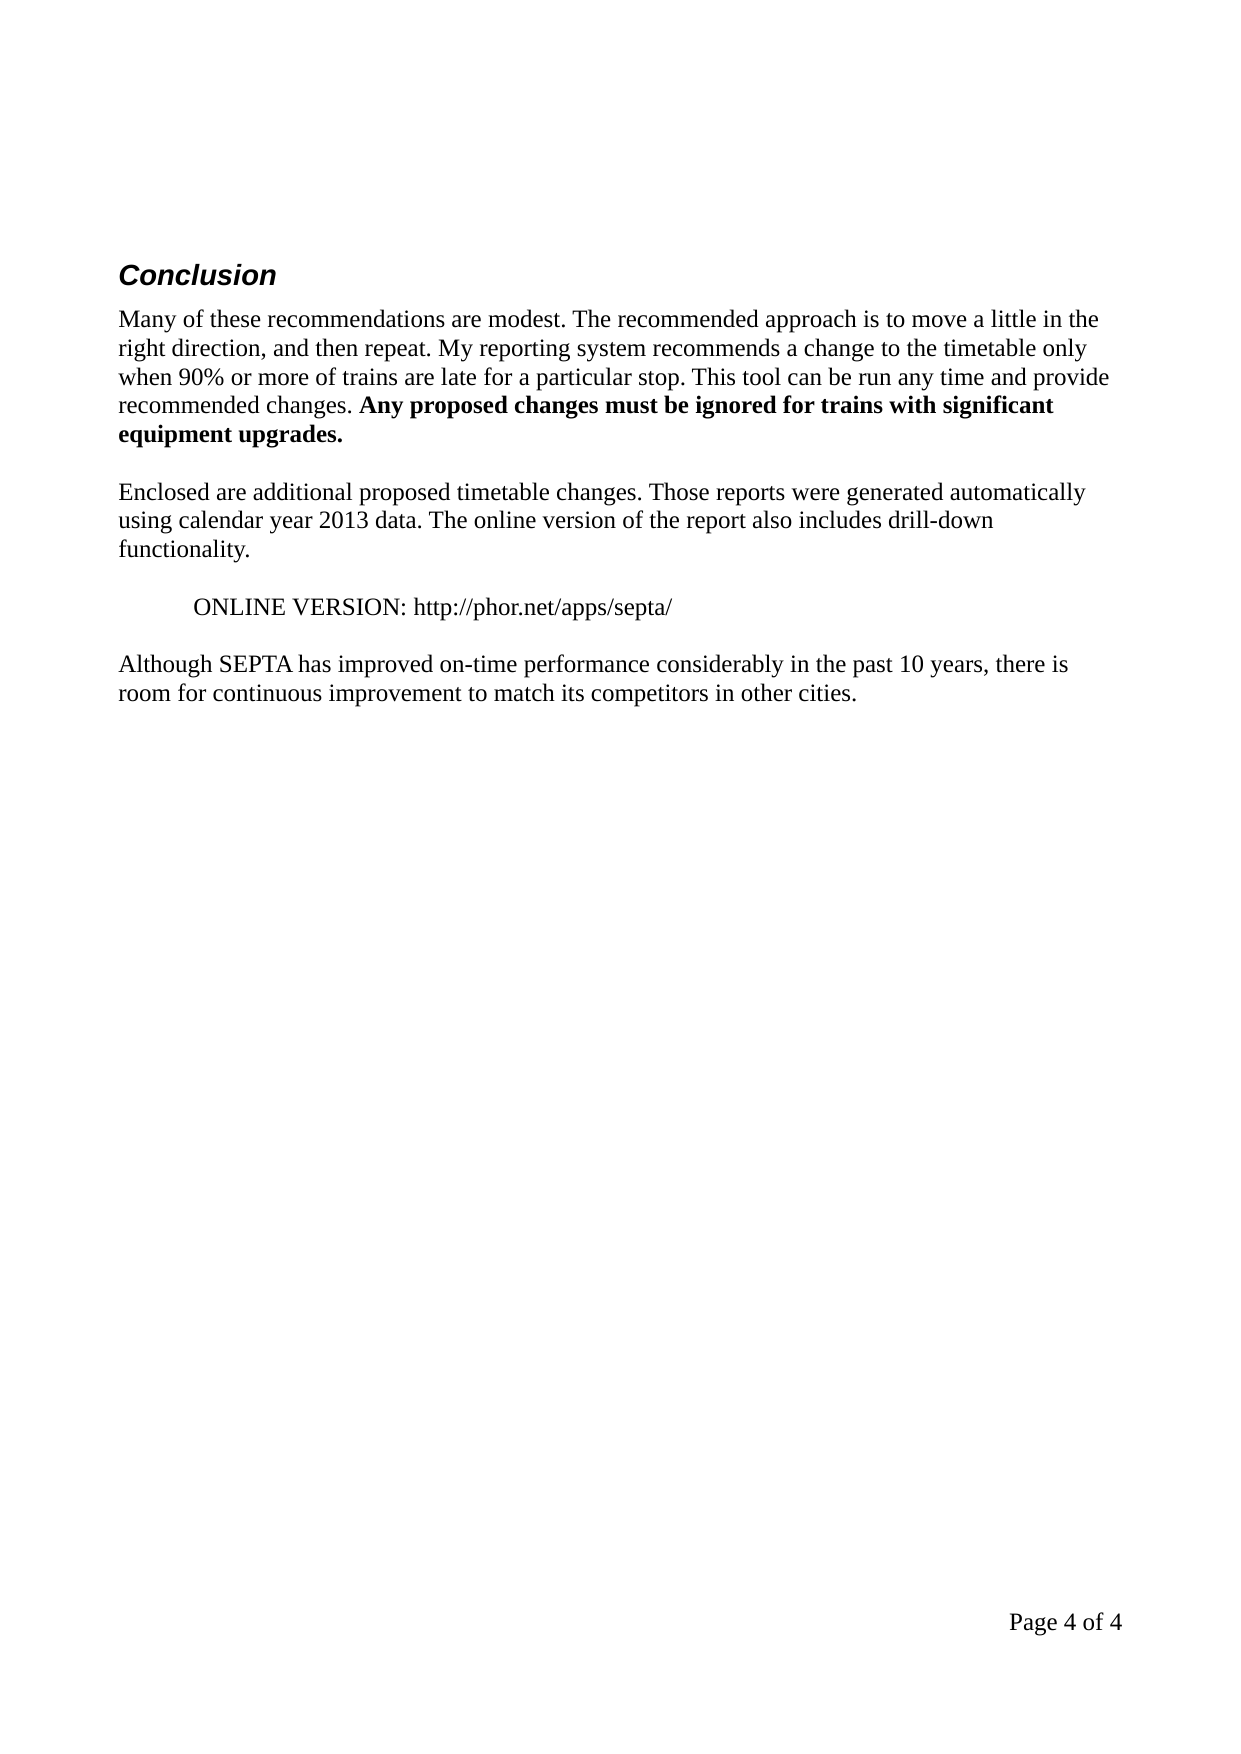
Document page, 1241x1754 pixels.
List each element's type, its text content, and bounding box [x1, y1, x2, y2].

text ONLINE VERSION: http://phor.net/apps/septa/ [118, 592, 1122, 620]
text Although SEPTA has improved on-time performance considerably in the past 10 years, there is room for continuous improvement to match its competitors in other cities. [118, 649, 1122, 707]
text Enclosed are additional proposed timetable changes. Those reports were generated automatically using calendar year 2013 data. The online version of the report also includes drill-down functionality. [118, 477, 1122, 563]
text Many of these recommendations are modest. The recommended approach is to move a little in the right direction, and then repeat. My reporting system recommends a change to the timetable only when 90% or more of trains are late for a particular stop. This tool can be run any time and provide recommended changes. Any proposed changes must be ignored for trains with significant equipment upgrades. [118, 304, 1122, 448]
subtitle Conclusion [118, 258, 1122, 292]
